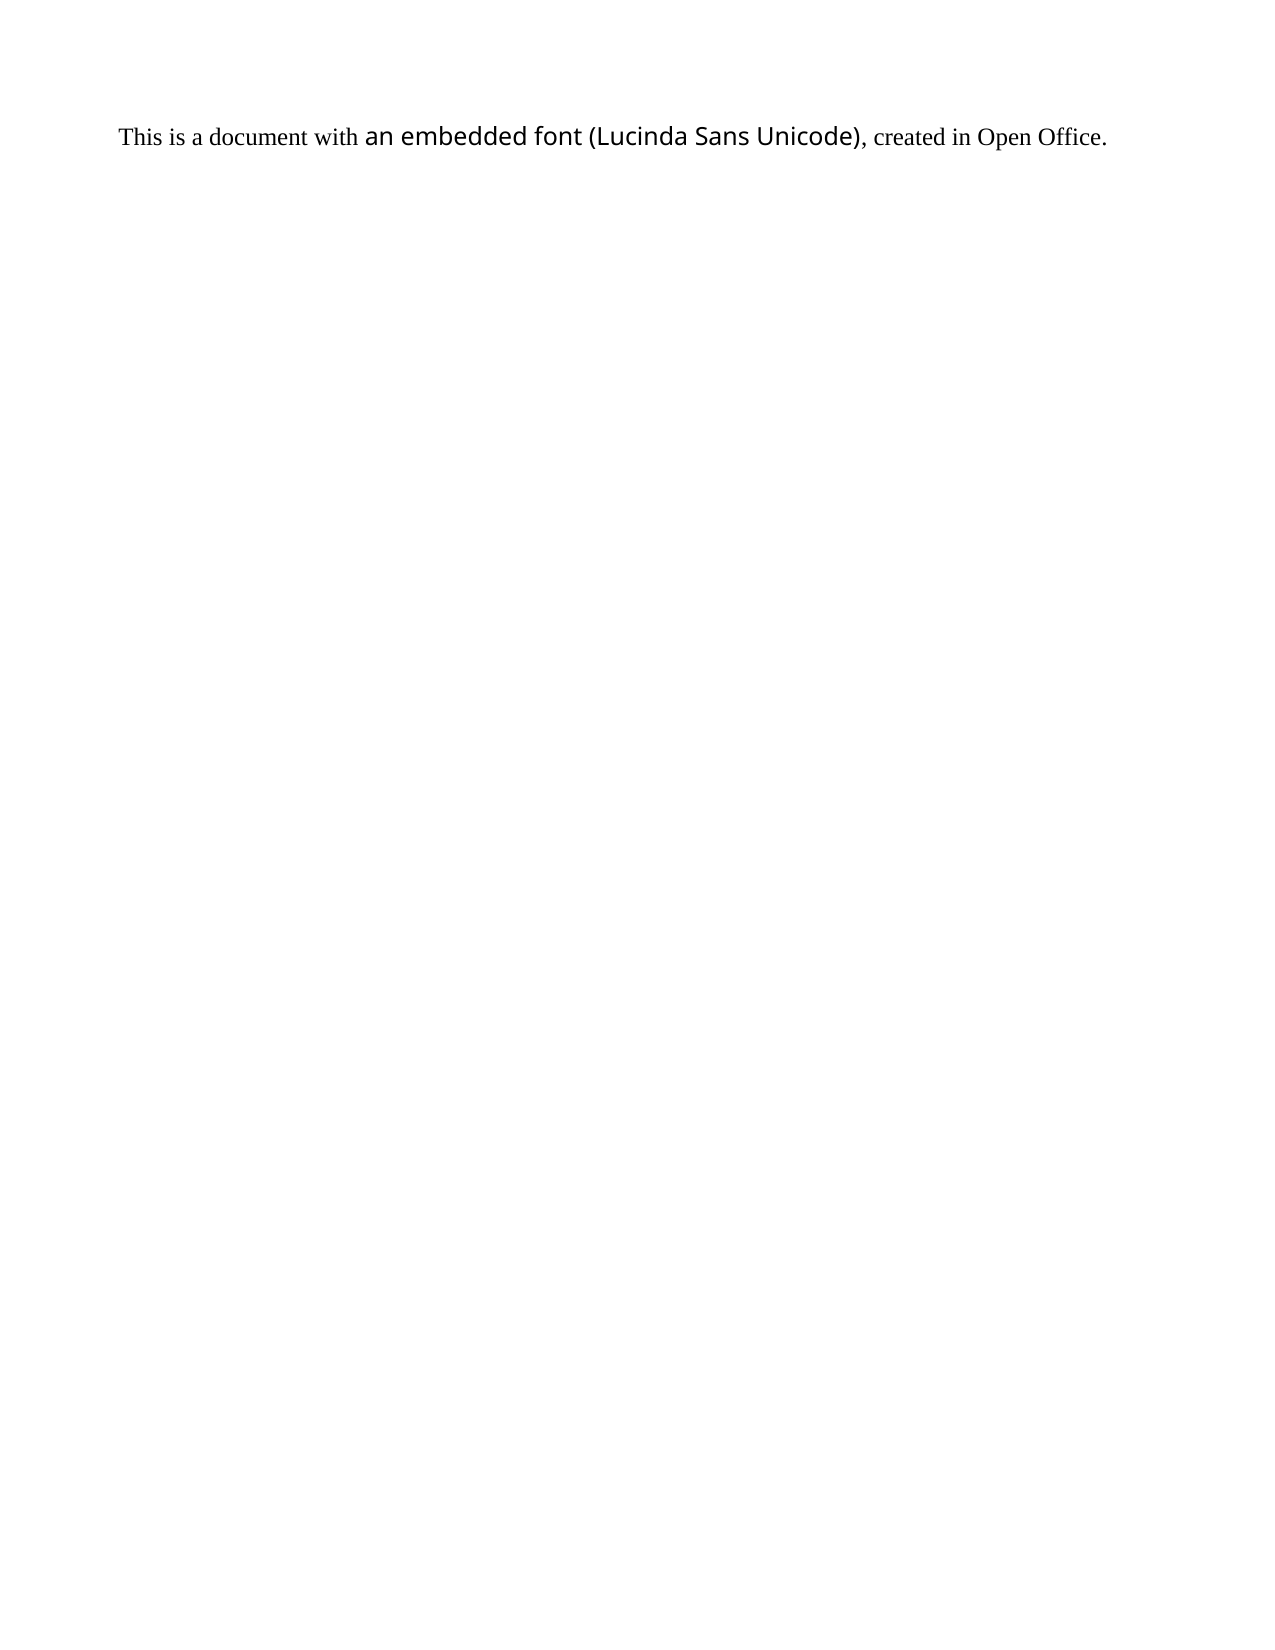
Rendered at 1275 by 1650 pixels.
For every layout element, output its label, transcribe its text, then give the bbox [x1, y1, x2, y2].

text This is a document with an embedded font (Lucinda Sans Unicode), created in Open Office. [118, 118, 1157, 152]
